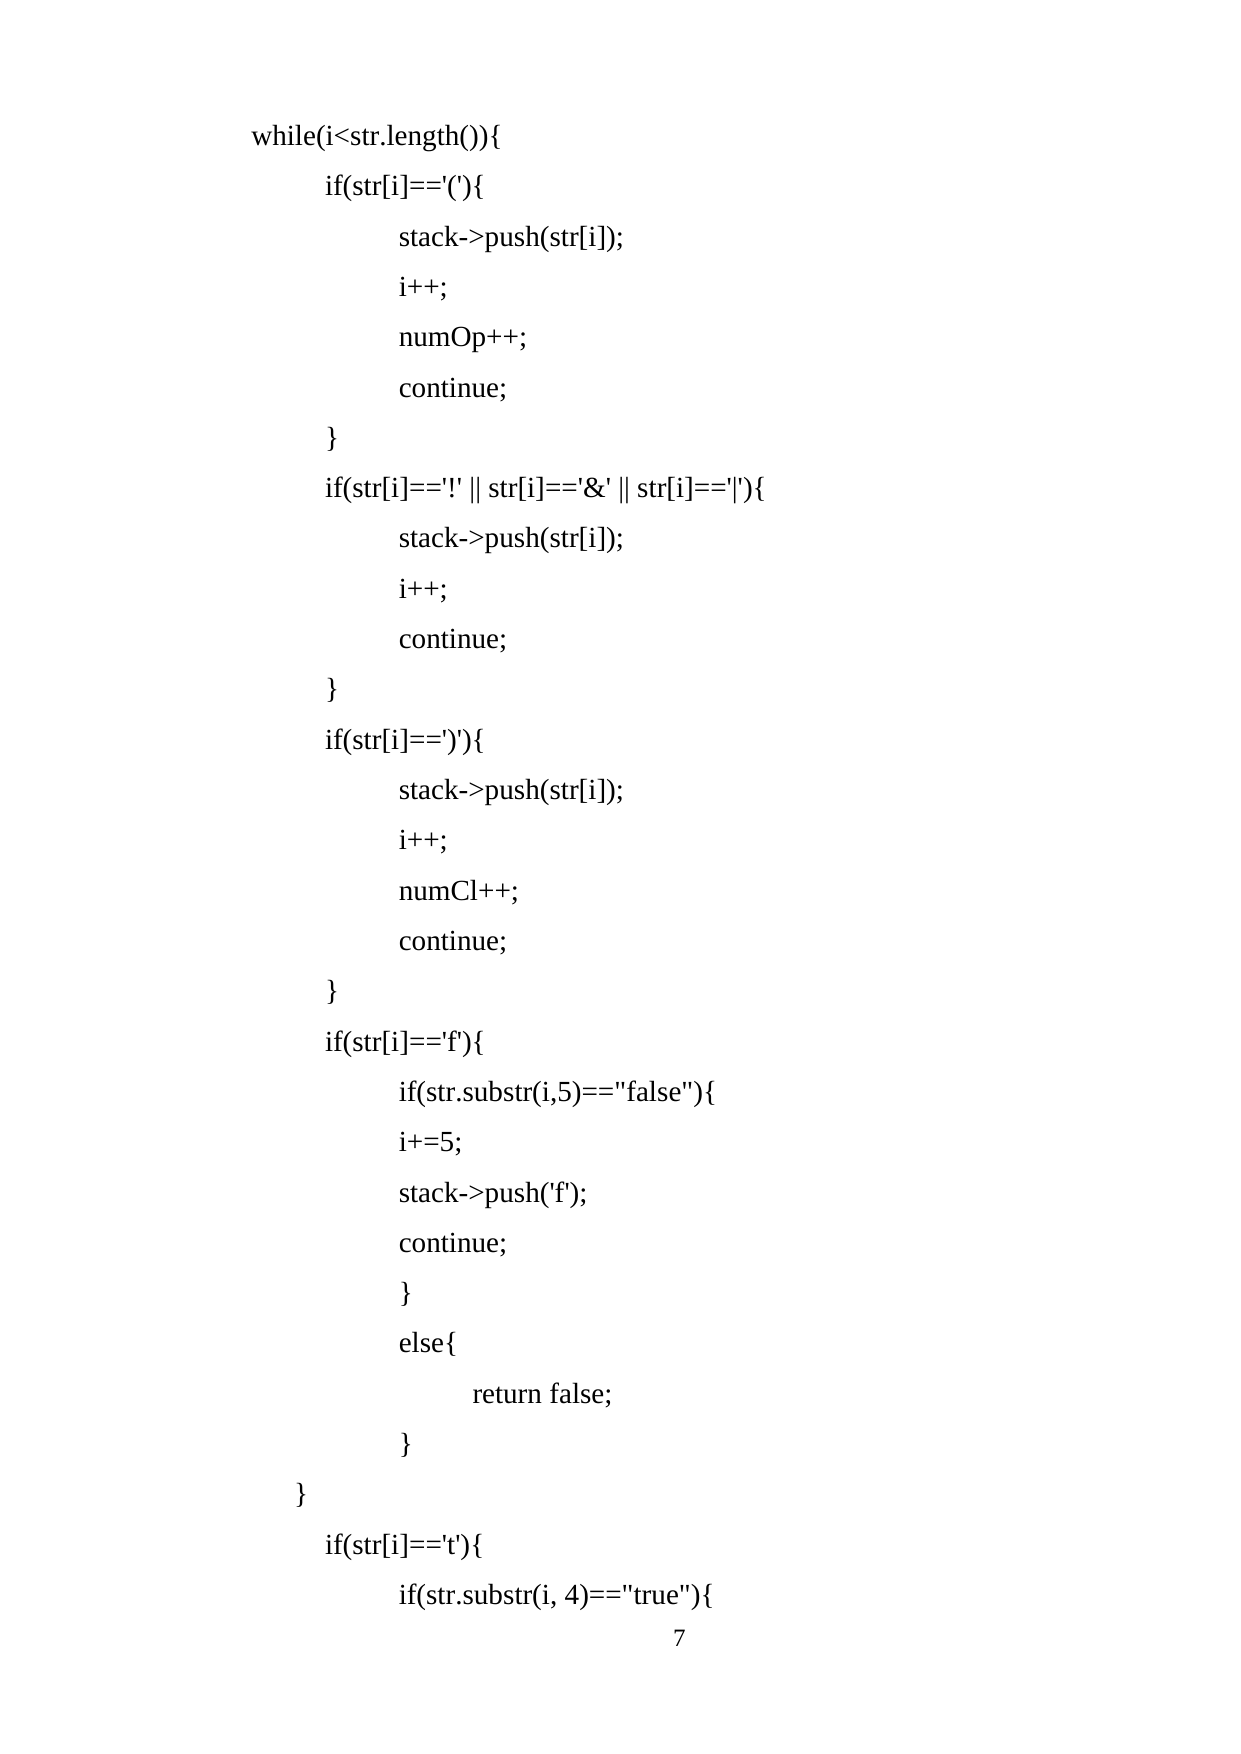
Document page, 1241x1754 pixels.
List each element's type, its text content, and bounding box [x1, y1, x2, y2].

text if(str[i]=='!' || str[i]=='&' || str[i]=='|'){ [177, 470, 1181, 504]
text if(str[i]==')'){ [177, 722, 1181, 755]
text i++; [177, 571, 1181, 604]
text } [177, 1275, 1181, 1309]
text while(i<str.length()){ [177, 118, 1181, 152]
text numCl++; [177, 873, 1181, 906]
text } [177, 1477, 1181, 1510]
text stack->push(str[i]); [177, 219, 1181, 252]
text } [177, 1426, 1181, 1460]
text numOp++; [177, 319, 1181, 353]
text stack->push(str[i]); [177, 772, 1181, 806]
text if(str[i]=='('){ [177, 168, 1181, 202]
text } [177, 672, 1181, 705]
text if(str[i]=='t'){ [177, 1527, 1181, 1560]
text stack->push(str[i]); [177, 521, 1181, 554]
text if(str.substr(i, 4)=="true"){ [177, 1577, 1181, 1611]
text continue; [177, 621, 1181, 655]
text i++; [177, 822, 1181, 856]
text } [177, 973, 1181, 1007]
text i+=5; [177, 1124, 1181, 1158]
text continue; [177, 923, 1181, 957]
text continue; [177, 1225, 1181, 1258]
text i++; [177, 269, 1181, 303]
text } [177, 420, 1181, 453]
text return false; [177, 1376, 1181, 1409]
text stack->push('f'); [177, 1175, 1181, 1208]
text continue; [177, 370, 1181, 403]
text if(str.substr(i,5)=="false"){ [177, 1074, 1181, 1108]
text else{ [177, 1326, 1181, 1359]
text if(str[i]=='f'){ [177, 1024, 1181, 1057]
